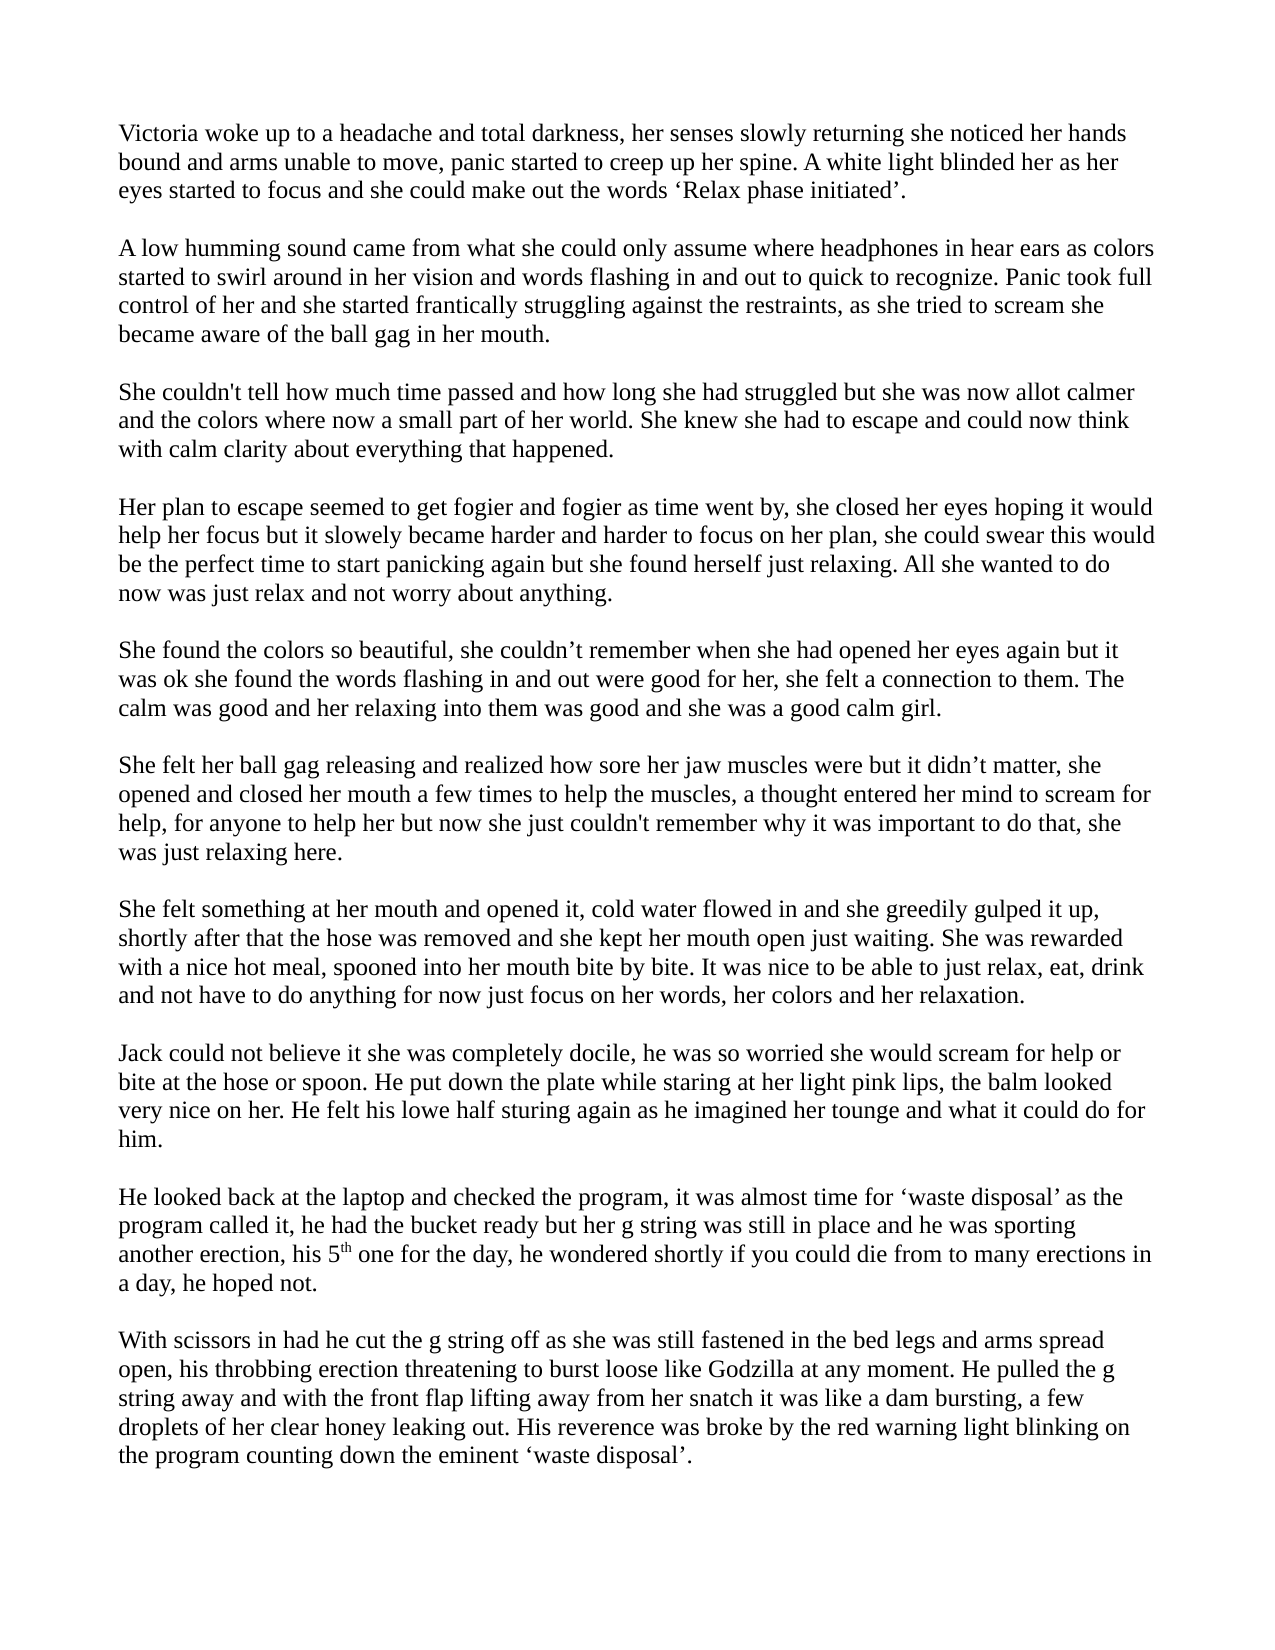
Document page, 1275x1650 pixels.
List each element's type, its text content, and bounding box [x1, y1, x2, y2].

text A low humming sound came from what she could only assume where headphones in hear ears as colors started to swirl around in her vision and words flashing in and out to quick to recognize. Panic took full control of her and she started frantically struggling against the restraints, as she tried to scream she became aware of the ball gag in her mouth. [118, 233, 1157, 348]
text Victoria woke up to a headache and total darkness, her senses slowly returning she noticed her hands bound and arms unable to move, panic started to creep up her spine. A white light blinded her as her eyes started to focus and she could make out the words ‘Relax phase initiated’. [118, 118, 1157, 204]
text He looked back at the laptop and checked the program, it was almost time for ‘waste disposal’ as the program called it, he had the bucket ready but her g string was still in place and he was sporting another erection, his 5th one for the day, he wondered shortly if you could die from to many erections in a day, he hoped not. [118, 1182, 1157, 1297]
text She felt her ball gag releasing and realized how sore her jaw muscles were but it didn’t matter, she opened and closed her mouth a few times to help the muscles, a thought entered her mind to scream for help, for anyone to help her but now she just couldn't remember why it was important to do that, she was just relaxing here. [118, 751, 1157, 866]
text Jack could not believe it she was completely docile, he was so worried she would scream for help or bite at the hose or spoon. He put down the plate while staring at her light pink lips, the balm looked very nice on her. He felt his lowe half sturing again as he imagined her tounge and what it could do for him. [118, 1038, 1157, 1153]
text She felt something at her mouth and opened it, cold water flowed in and she greedily gulped it up, shortly after that the hose was removed and she kept her mouth open just waiting. She was rewarded with a nice hot meal, spooned into her mouth bite by bite. It was nice to be able to just relax, eat, drink and not have to do anything for now just focus on her words, her colors and her relaxation. [118, 894, 1157, 1009]
text She found the colors so beautiful, she couldn’t remember when she had opened her eyes again but it was ok she found the words flashing in and out were good for her, she felt a connection to them. The calm was good and her relaxing into them was good and she was a good calm girl. [118, 636, 1157, 722]
text With scissors in had he cut the g string off as she was still fastened in the bed legs and arms spread open, his throbbing erection threatening to burst loose like Godzilla at any moment. He pulled the g string away and with the front flap lifting away from her snatch it was like a dam bursting, a few droplets of her clear honey leaking out. His reverence was broke by the red warning light blinking on the program counting down the eminent ‘waste disposal’. [118, 1326, 1157, 1469]
text Her plan to escape seemed to get fogier and fogier as time went by, she closed her eyes hoping it would help her focus but it slowely became harder and harder to focus on her plan, she could swear this would be the perfect time to start panicking again but she found herself just relaxing. All she wanted to do now was just relax and not worry about anything. [118, 492, 1157, 607]
text She couldn't tell how much time passed and how long she had struggled but she was now allot calmer and the colors where now a small part of her world. She knew she had to escape and could now think with calm clarity about everything that happened. [118, 377, 1157, 463]
